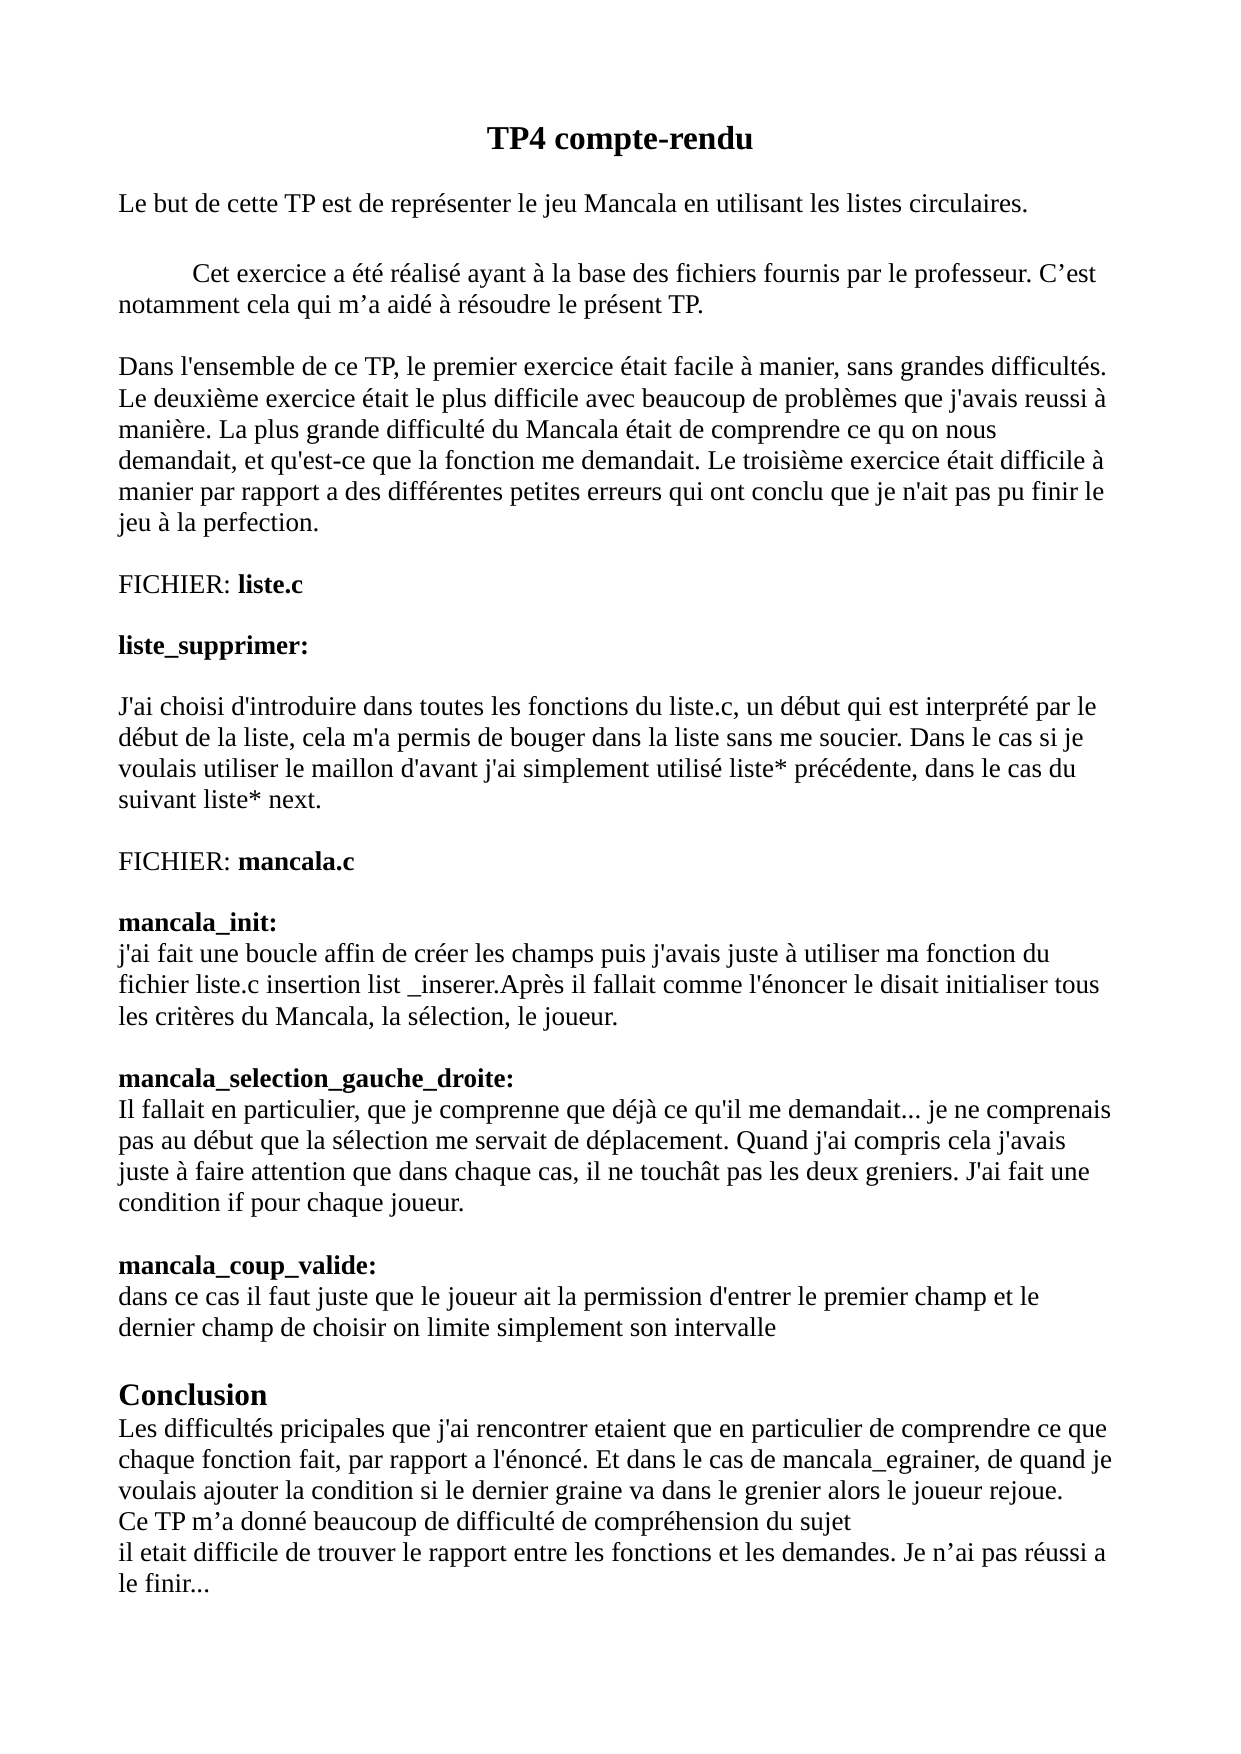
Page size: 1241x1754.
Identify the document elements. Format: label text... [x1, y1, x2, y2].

text TP4 compte-rendu [118, 118, 1122, 156]
text Les difficultés pricipales que j'ai rencontrer etaient que en particulier de comprendre ce que chaque fonction fait, par rapport a l'énoncé. Et dans le cas de mancala_egrainer, de quand je voulais ajouter la condition si le dernier graine va dans le grenier alors le joueur rejoue. [118, 1412, 1122, 1505]
text Le but de cette TP est de représenter le jeu Mancala en utilisant les listes circulaires. [118, 188, 1122, 219]
text Dans l'ensemble de ce TP, le premier exercice était facile à manier, sans grandes difficultés. Le deuxième exercice était le plus difficile avec beaucoup de problèmes que j'avais reussi à manière. La plus grande difficulté du Mancala était de comprendre ce qu on nous demandait, et qu'est-ce que la fonction me demandait. Le troisième exercice était difficile à manier par rapport a des différentes petites erreurs qui ont conclu que je n'ait pas pu finir le jeu à la perfection. [118, 351, 1122, 537]
text Cet exercice a été réalisé ayant à la base des fichiers fournis par le professeur. C’est notamment cela qui m’a aidé à résoudre le présent TP. [118, 257, 1122, 319]
text J'ai choisi d'introduire dans toutes les fonctions du liste.c, un début qui est interprété par le début de la liste, cela m'a permis de bouger dans la liste sans me soucier. Dans le cas si je voulais utiliser le maillon d'avant j'ai simplement utilisé liste* précédente, dans le cas du suivant liste* next. [118, 690, 1122, 814]
text il etait difficile de trouver le rapport entre les fonctions et les demandes. Je n’ai pas réussi a le finir... [118, 1536, 1122, 1598]
text Conclusion [118, 1376, 1122, 1412]
text Ce TP m’a donné beaucoup de difficulté de compréhension du sujet [118, 1505, 1122, 1536]
text FICHIER: liste.c [118, 568, 1122, 600]
text Il fallait en particulier, que je comprenne que déjà ce qu'il me demandait... je ne comprenais pas au début que la sélection me servait de déplacement. Quand j'ai compris cela j'avais juste à faire attention que dans chaque cas, il ne touchât pas les deux greniers. J'ai fait une condition if pour chaque joueur. [118, 1093, 1122, 1218]
text liste_supprimer: [118, 629, 1122, 660]
text mancala_coup_valide: [118, 1249, 1122, 1280]
text FICHIER: mancala.c [118, 846, 1122, 877]
text dans ce cas il faut juste que le joueur ait la permission d'entrer le premier champ et le dernier champ de choisir on limite simplement son intervalle [118, 1280, 1122, 1342]
text j'ai fait une boucle affin de créer les champs puis j'avais juste à utiliser ma fonction du fichier liste.c insertion list _inserer.Après il fallait comme l'énoncer le disait initialiser tous les critères du Mancala, la sélection, le joueur. [118, 937, 1122, 1031]
text mancala_init: [118, 906, 1122, 937]
text mancala_selection_gauche_droite: [118, 1062, 1122, 1093]
